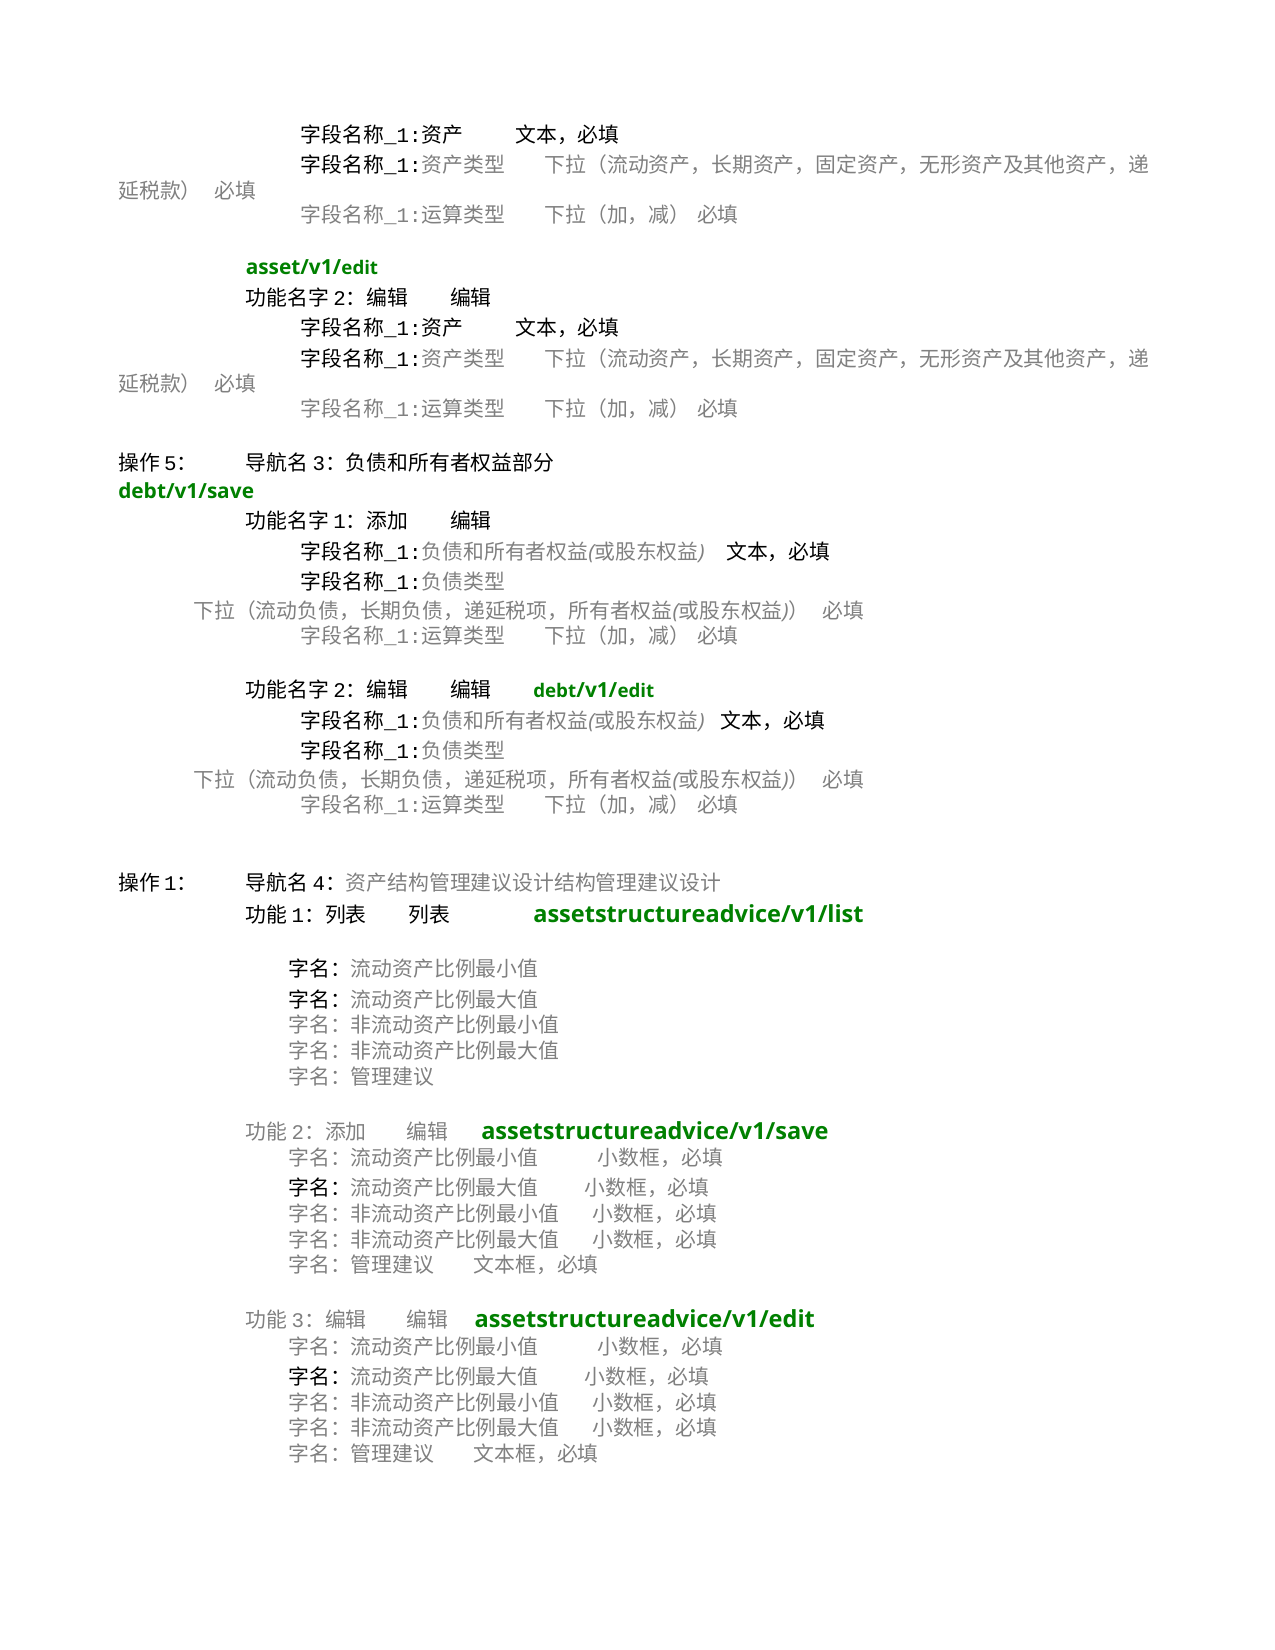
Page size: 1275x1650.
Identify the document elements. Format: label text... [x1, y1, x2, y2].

text 功能2：添加 编辑 assetstructureadvice/v1/save [118, 1114, 1157, 1146]
text 功能名字2：编辑 编辑 [118, 281, 1157, 311]
text 字名：流动资产比例最大值 小数框，必填 [118, 1360, 1157, 1391]
text 字名：管理建议 文本框，必填 [118, 1442, 1157, 1468]
text 字名：非流动资产比例最大值 小数框，必填 [118, 1416, 1157, 1442]
text 字名：流动资产比例最小值 小数框，必填 [118, 1335, 1157, 1360]
text 功能名字1：添加 编辑 [118, 505, 1157, 535]
text 字名：非流动资产比例最大值 小数框，必填 [118, 1228, 1157, 1253]
text 字段名称_1:负债类型 [118, 734, 1157, 765]
text 功能3：编辑 编辑 assetstructureadvice/v1/edit [118, 1303, 1157, 1335]
text 字名：管理建议 [118, 1065, 1157, 1090]
text 字段名称_1:资产 文本，必填 [118, 118, 1157, 148]
text 字名：流动资产比例最小值 [118, 953, 1157, 983]
text 字段名称_1:负债和所有者权益(或股东权益) 文本，必填 [118, 704, 1157, 734]
text 字段名称_1:运算类型 下拉（加，减） 必填 [118, 793, 1157, 819]
text 字段名称_1:资产 文本，必填 [118, 311, 1157, 342]
text 下拉（流动负债，长期负债，递延税项，所有者权益(或股东权益)） 必填 [118, 765, 1157, 793]
text 字名：流动资产比例最大值 小数框，必填 [118, 1172, 1157, 1202]
text 功能名字2：编辑 编辑 debt/v1/edit [118, 674, 1157, 704]
text 字名：非流动资产比例最小值 [118, 1013, 1157, 1039]
text 字名：流动资产比例最小值 小数框，必填 [118, 1146, 1157, 1172]
text 字段名称_1:负债类型 [118, 566, 1157, 596]
text 字段名称_1:运算类型 下拉（加，减） 必填 [118, 397, 1157, 422]
text 字段名称_1:运算类型 下拉（加，减） 必填 [118, 624, 1157, 650]
text 字段名称_1:资产类型 下拉（流动资产，长期资产，固定资产，无形资产及其他资产，递延税款） 必填 [118, 342, 1157, 397]
text 下拉（流动负债，长期负债，递延税项，所有者权益(或股东权益)） 必填 [118, 596, 1157, 624]
text 字名：非流动资产比例最大值 [118, 1039, 1157, 1065]
text 功能1：列表 列表 assetstructureadvice/v1/list [118, 897, 1157, 929]
text 字段名称_1:运算类型 下拉（加，减） 必填 [118, 203, 1157, 229]
text 字段名称_1:负债和所有者权益(或股东权益) 文本，必填 [118, 535, 1157, 566]
text asset/v1/edit [118, 252, 1157, 281]
text 字名：非流动资产比例最小值 小数框，必填 [118, 1202, 1157, 1228]
text 操作1： 导航名4：资产结构管理建议设计结构管理建议设计 [118, 866, 1157, 897]
text debt/v1/save [118, 476, 1157, 505]
text 字段名称_1:资产类型 下拉（流动资产，长期资产，固定资产，无形资产及其他资产，递延税款） 必填 [118, 148, 1157, 203]
text 字名：流动资产比例最大值 [118, 983, 1157, 1013]
text 字名：管理建议 文本框，必填 [118, 1253, 1157, 1279]
text 字名：非流动资产比例最小值 小数框，必填 [118, 1391, 1157, 1416]
text 操作5： 导航名3：负债和所有者权益部分 [118, 446, 1157, 476]
